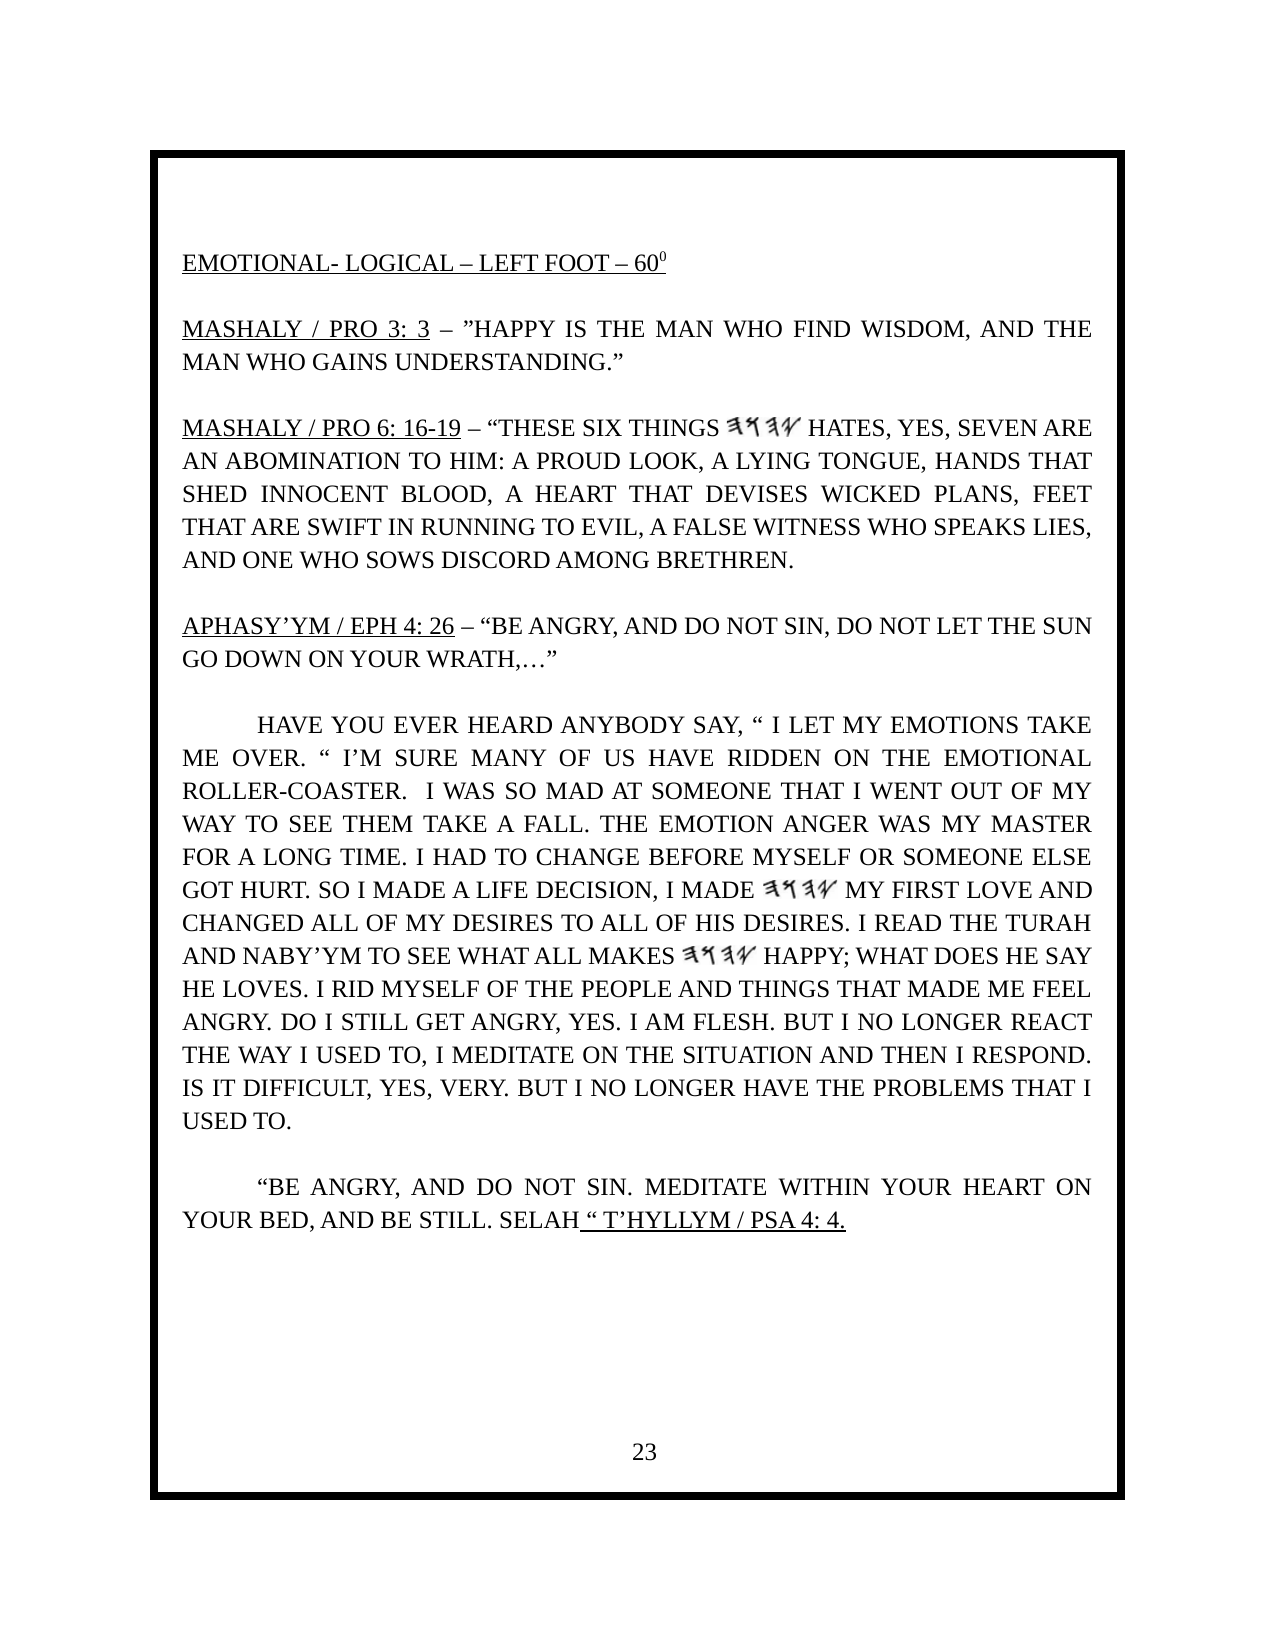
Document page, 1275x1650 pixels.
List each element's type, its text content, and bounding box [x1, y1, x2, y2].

text EMOTIONAL- LOGICAL – LEFT FOOT – 600 [182, 248, 1093, 277]
text MASHALY / PRO 6: 16-19 – “THESE SIX THINGS HATES, YES, SEVEN ARE AN ABOMINATION TO HIM: A PROUD LOOK, A LYING TONGUE, HANDS THAT SHED INNOCENT BLOOD, A HEART THAT DEVISES WICKED PLANS, FEET THAT ARE SWIFT IN RUNNING TO EVIL, A FALSE WITNESS WHO SPEAKS LIES, AND ONE WHO SOWS DISCORD AMONG BRETHREN. [182, 413, 1093, 574]
text “BE ANGRY, AND DO NOT SIN. MEDITATE WITHIN YOUR HEART ON YOUR BED, AND BE STILL. SELAH “ T’HYLLYM / PSA 4: 4. [182, 1172, 1093, 1234]
text 23 [182, 1437, 1093, 1465]
text HAVE YOU EVER HEARD ANYBODY SAY, “ I LET MY EMOTIONS TAKE ME OVER. “ I’M SURE MANY OF US HAVE RIDDEN ON THE EMOTIONAL ROLLER-COASTER. I WAS SO MAD AT SOMEONE THAT I WENT OUT OF MY WAY TO SEE THEM TAKE A FALL. THE EMOTION ANGER WAS MY MASTER FOR A LONG TIME. I HAD TO CHANGE BEFORE MYSELF OR SOMEONE ELSE GOT HURT. SO I MADE A LIFE DECISION, I MADE MY FIRST LOVE AND CHANGED ALL OF MY DESIRES TO ALL OF HIS DESIRES. I READ THE TURAH AND NABY’YM TO SEE WHAT ALL MAKES HAPPY; WHAT DOES HE SAY HE LOVES. I RID MYSELF OF THE PEOPLE AND THINGS THAT MADE ME FEEL ANGRY. DO I STILL GET ANGRY, YES. I AM FLESH. BUT I NO LONGER REACT THE WAY I USED TO, I MEDITATE ON THE SITUATION AND THEN I RESPOND. IS IT DIFFICULT, YES, VERY. BUT I NO LONGER HAVE THE PROBLEMS THAT I USED TO. [182, 710, 1093, 1135]
text MASHALY / PRO 3: 3 – ”HAPPY IS THE MAN WHO FIND WISDOM, AND THE MAN WHO GAINS UNDERSTANDING.” [182, 314, 1093, 376]
text APHASY’YM / EPH 4: 26 – “BE ANGRY, AND DO NOT SIN, DO NOT LET THE SUN GO DOWN ON YOUR WRATH,…” [182, 611, 1093, 673]
